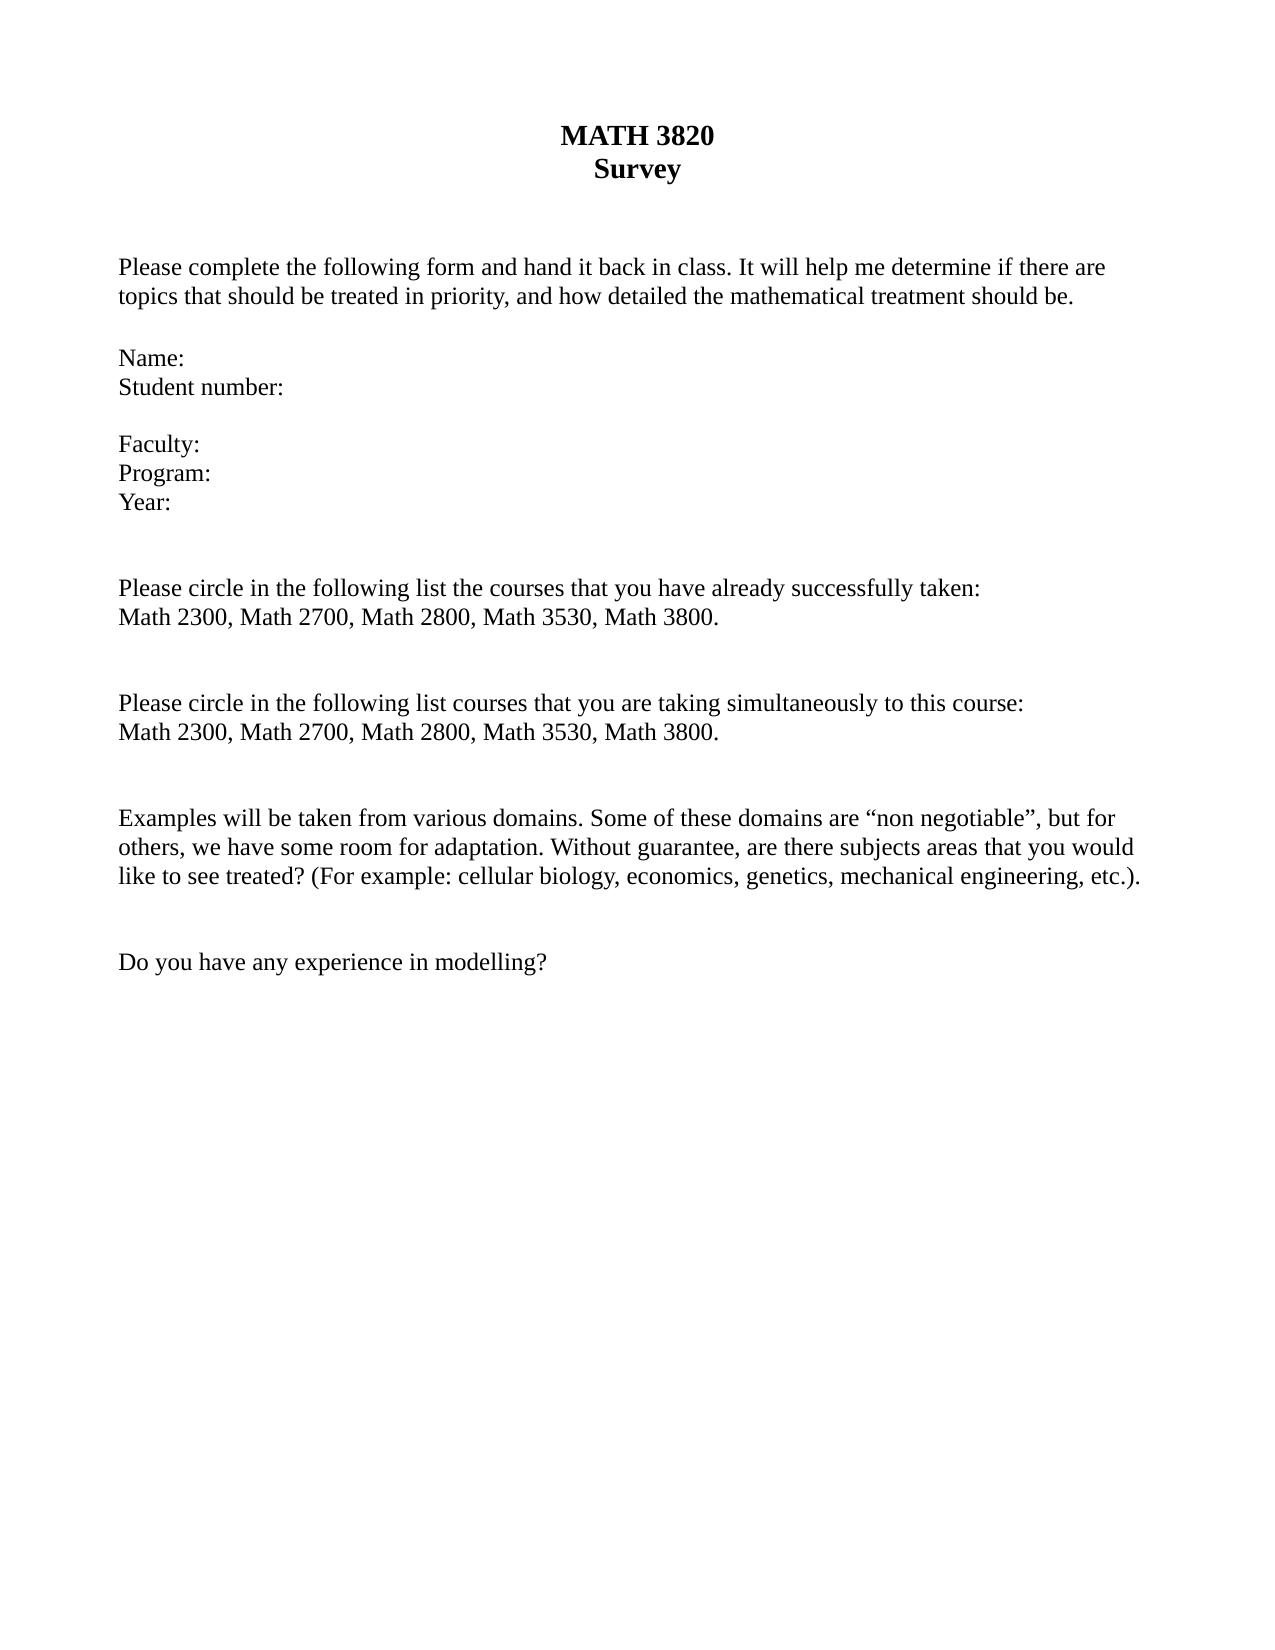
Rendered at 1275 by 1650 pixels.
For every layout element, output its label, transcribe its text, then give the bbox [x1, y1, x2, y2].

text Student number: [118, 372, 1157, 401]
text Faculty: [118, 429, 1157, 458]
text Year: [118, 487, 1157, 516]
text Please circle in the following list the courses that you have already successfully taken: [118, 573, 1157, 602]
text Please circle in the following list courses that you are taking simultaneously to this course: [118, 688, 1157, 717]
text Please complete the following form and hand it back in class. It will help me determine if there are topics that should be treated in priority, and how detailed the mathematical treatment should be. [118, 252, 1157, 310]
text Math 2300, Math 2700, Math 2800, Math 3530, Math 3800. [118, 717, 1157, 746]
text Examples will be taken from various domains. Some of these domains are “non negotiable”, but for others, we have some room for adaptation. Without guarantee, are there subjects areas that you would like to see treated? (For example: cellular biology, economics, genetics, mechanical engineering, etc.). [118, 803, 1157, 889]
text Name: [118, 343, 1157, 372]
text Do you have any experience in modelling? [118, 947, 1157, 976]
text Math 2300, Math 2700, Math 2800, Math 3530, Math 3800. [118, 602, 1157, 631]
text MATH 3820 [118, 118, 1157, 152]
text Program: [118, 458, 1157, 487]
text Survey [118, 152, 1157, 185]
